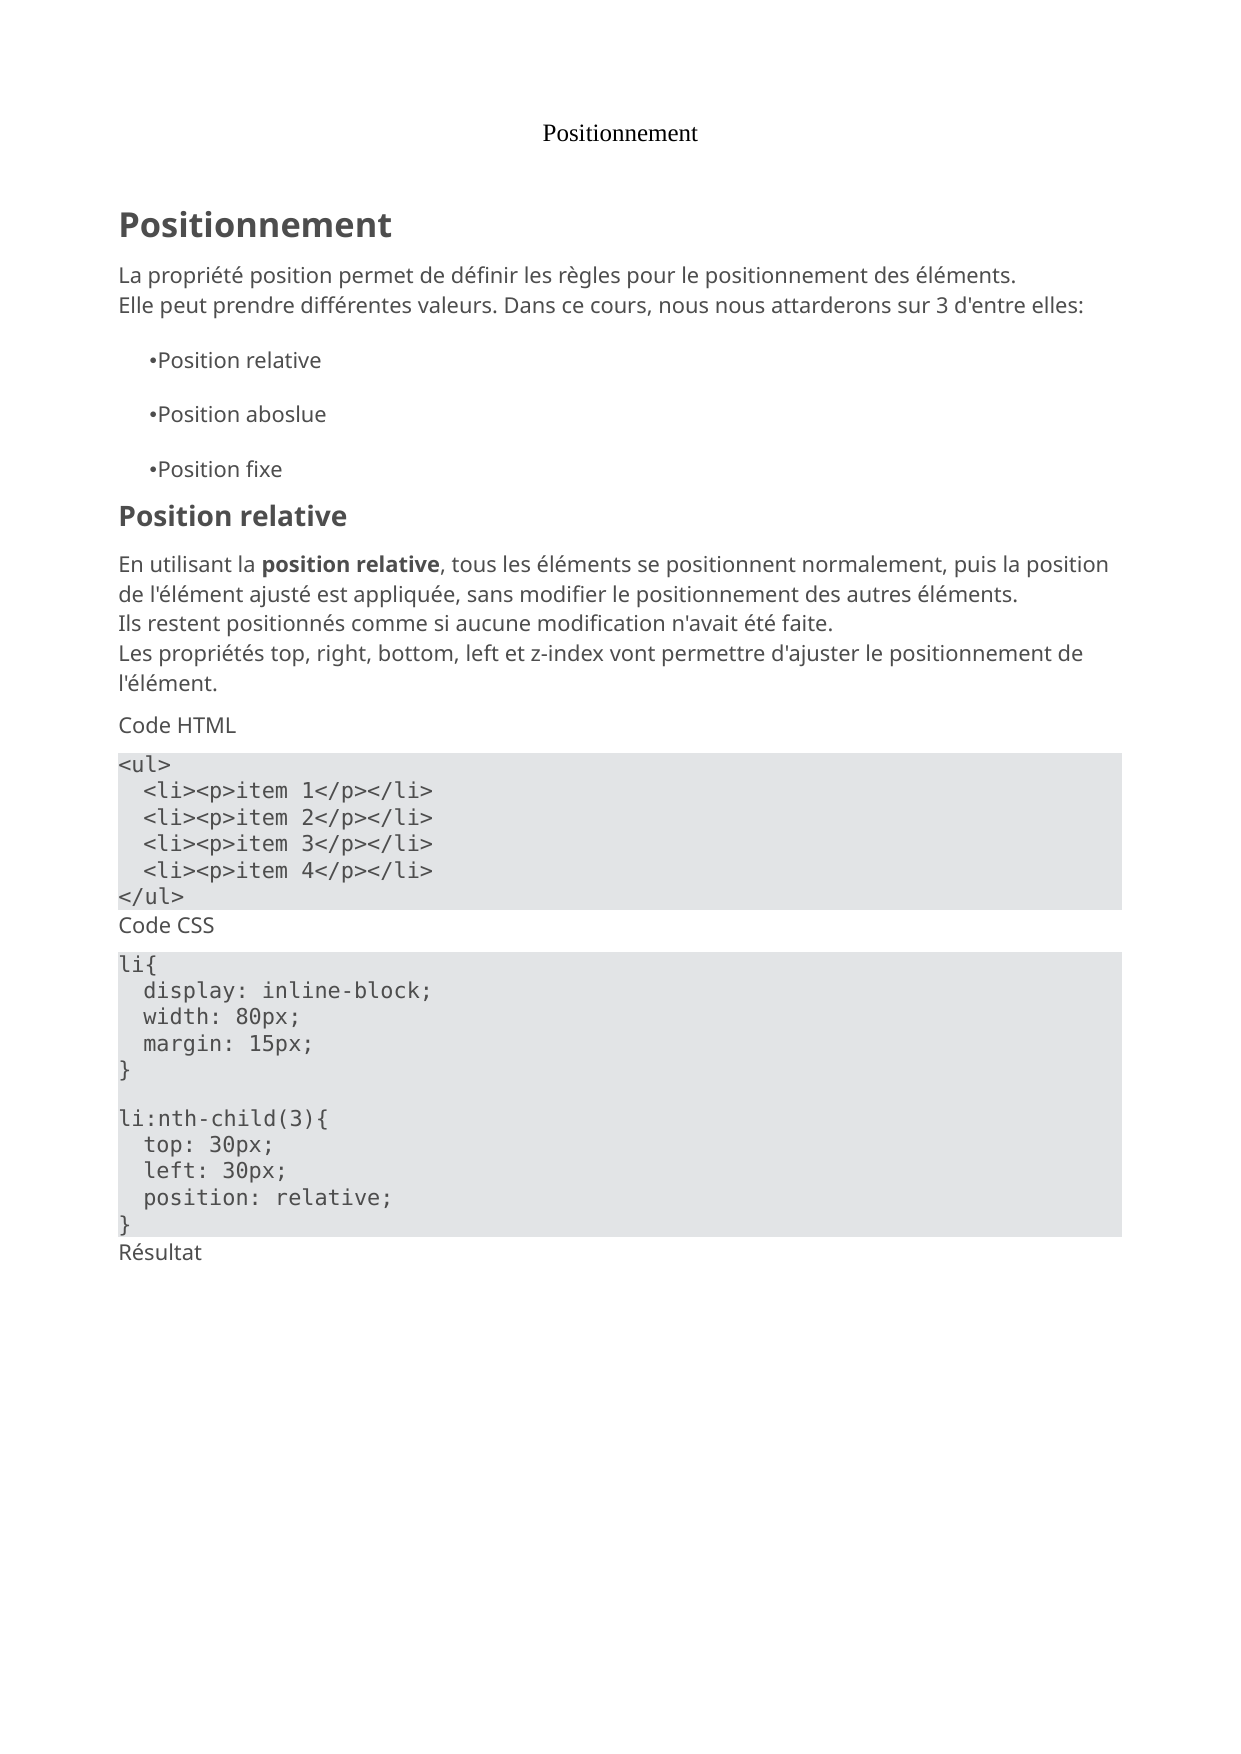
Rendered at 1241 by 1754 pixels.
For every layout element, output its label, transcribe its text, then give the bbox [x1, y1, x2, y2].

text li{ [118, 952, 1122, 978]
text En utilisant la position relative, tous les éléments se positionnent normalement, puis la position de l'élément ajusté est appliquée, sans modifier le positionnement des autres éléments. Ils restent positionnés comme si aucune modification n'avait été faite. Les propriétés top, right, bottom, left et z-index vont permettre d'ajuster le positionnement de l'élément. [118, 549, 1122, 698]
text </ul> [118, 884, 1122, 910]
text Résultat [118, 1237, 1122, 1267]
text position: relative; [118, 1185, 1122, 1212]
text } [118, 1057, 1122, 1083]
text <li><p>item 4</p></li> [118, 858, 1122, 884]
text margin: 15px; [118, 1031, 1122, 1057]
list Position aboslue [149, 399, 1122, 429]
text Positionnement [118, 118, 1122, 147]
list Position relative [149, 344, 1122, 374]
text <li><p>item 2</p></li> [118, 805, 1122, 831]
text <li><p>item 1</p></li> [118, 778, 1122, 805]
subtitle Position relative [118, 496, 1122, 535]
text Code HTML [118, 710, 1122, 740]
list Position fixe [149, 454, 1122, 484]
text } [118, 1212, 1122, 1237]
text <li><p>item 3</p></li> [118, 831, 1122, 858]
text top: 30px; [118, 1132, 1122, 1159]
text width: 80px; [118, 1004, 1122, 1031]
subtitle Positionnement [118, 201, 1122, 247]
text left: 30px; [118, 1159, 1122, 1185]
text La propriété position permet de définir les règles pour le positionnement des éléments. Elle peut prendre différentes valeurs. Dans ce cours, nous nous attarderons sur 3 d'entre elles: [118, 260, 1122, 319]
text Code CSS [118, 910, 1122, 940]
text <ul> [118, 753, 1122, 778]
text display: inline-block; [118, 978, 1122, 1004]
text li:nth-child(3){ [118, 1107, 1122, 1132]
